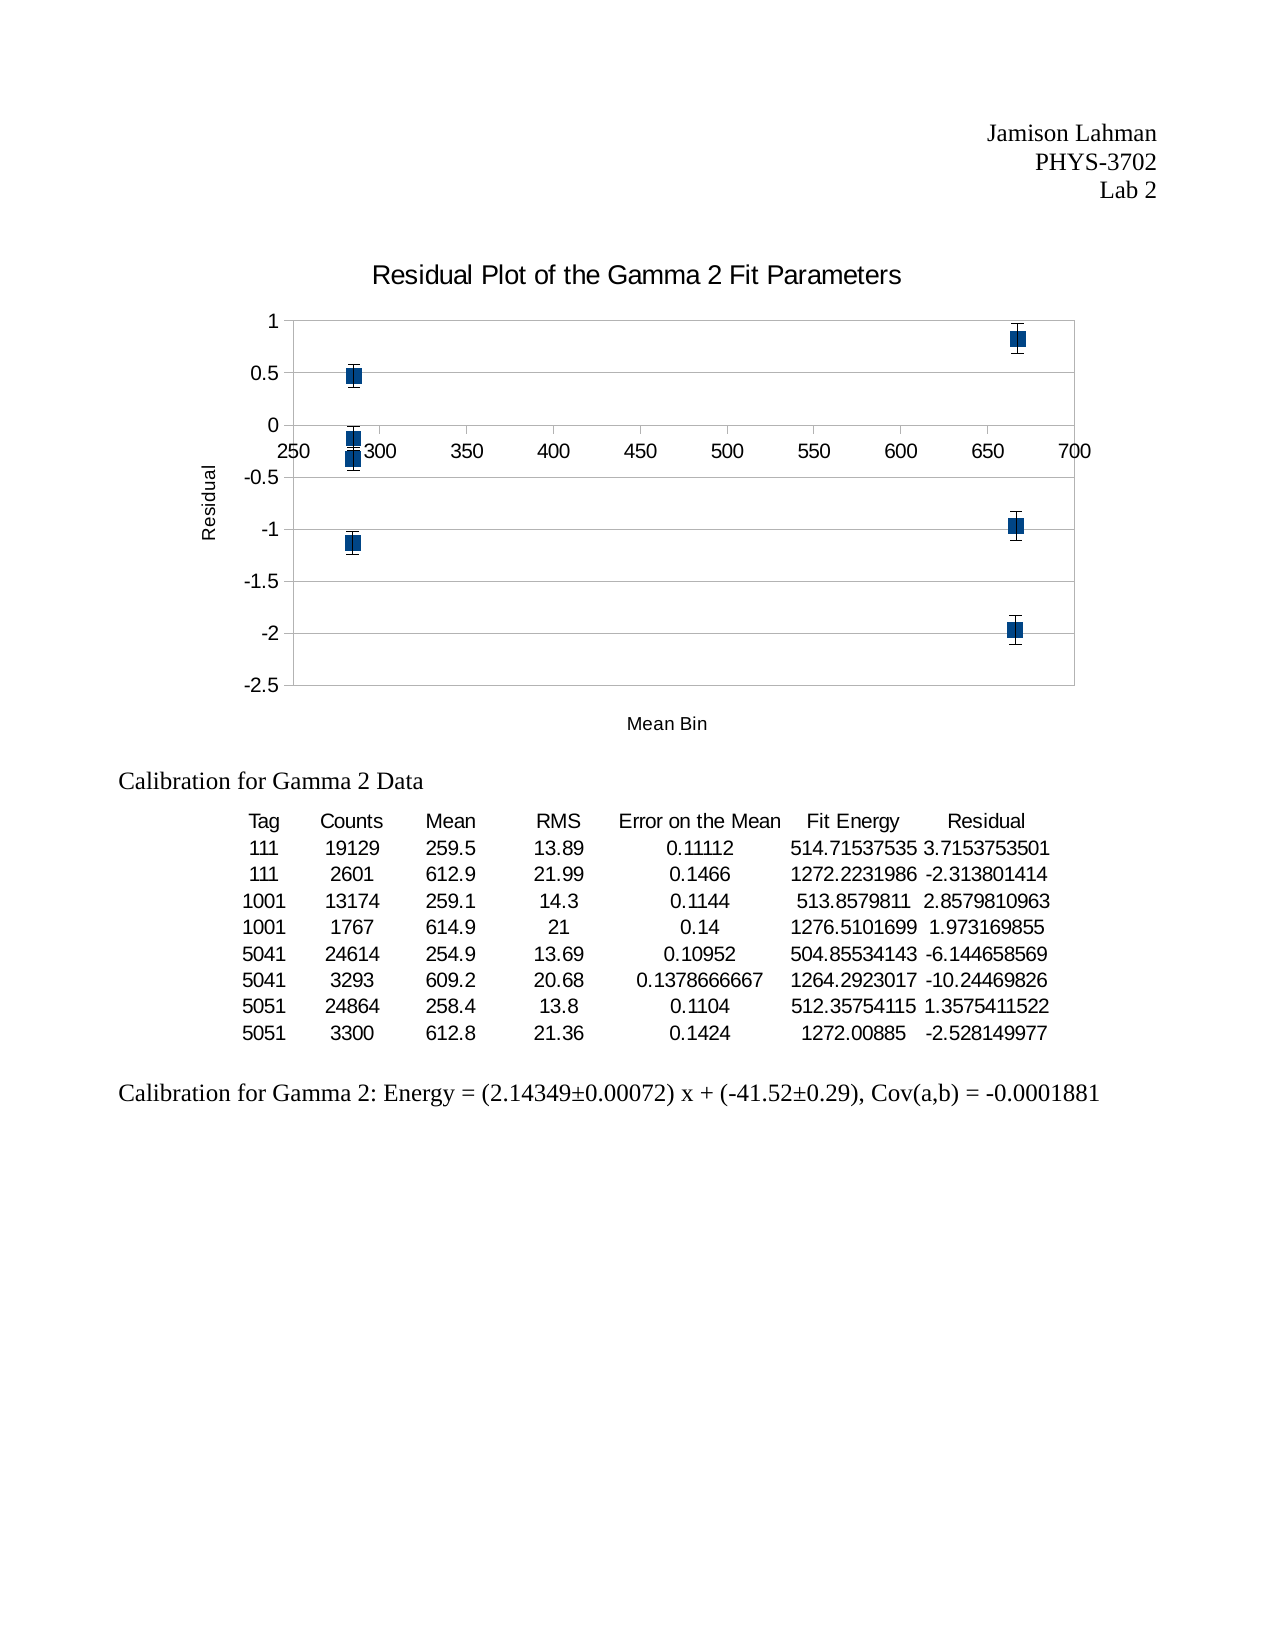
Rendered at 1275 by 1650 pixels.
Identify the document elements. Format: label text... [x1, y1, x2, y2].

text Calibration for Gamma 2: Energy = (2.14349±0.00072) x + (-41.52±0.29), Cov(a,b) = -0.0001881 [118, 809, 1157, 1107]
text Calibration for Gamma 2 Data [118, 234, 1157, 794]
